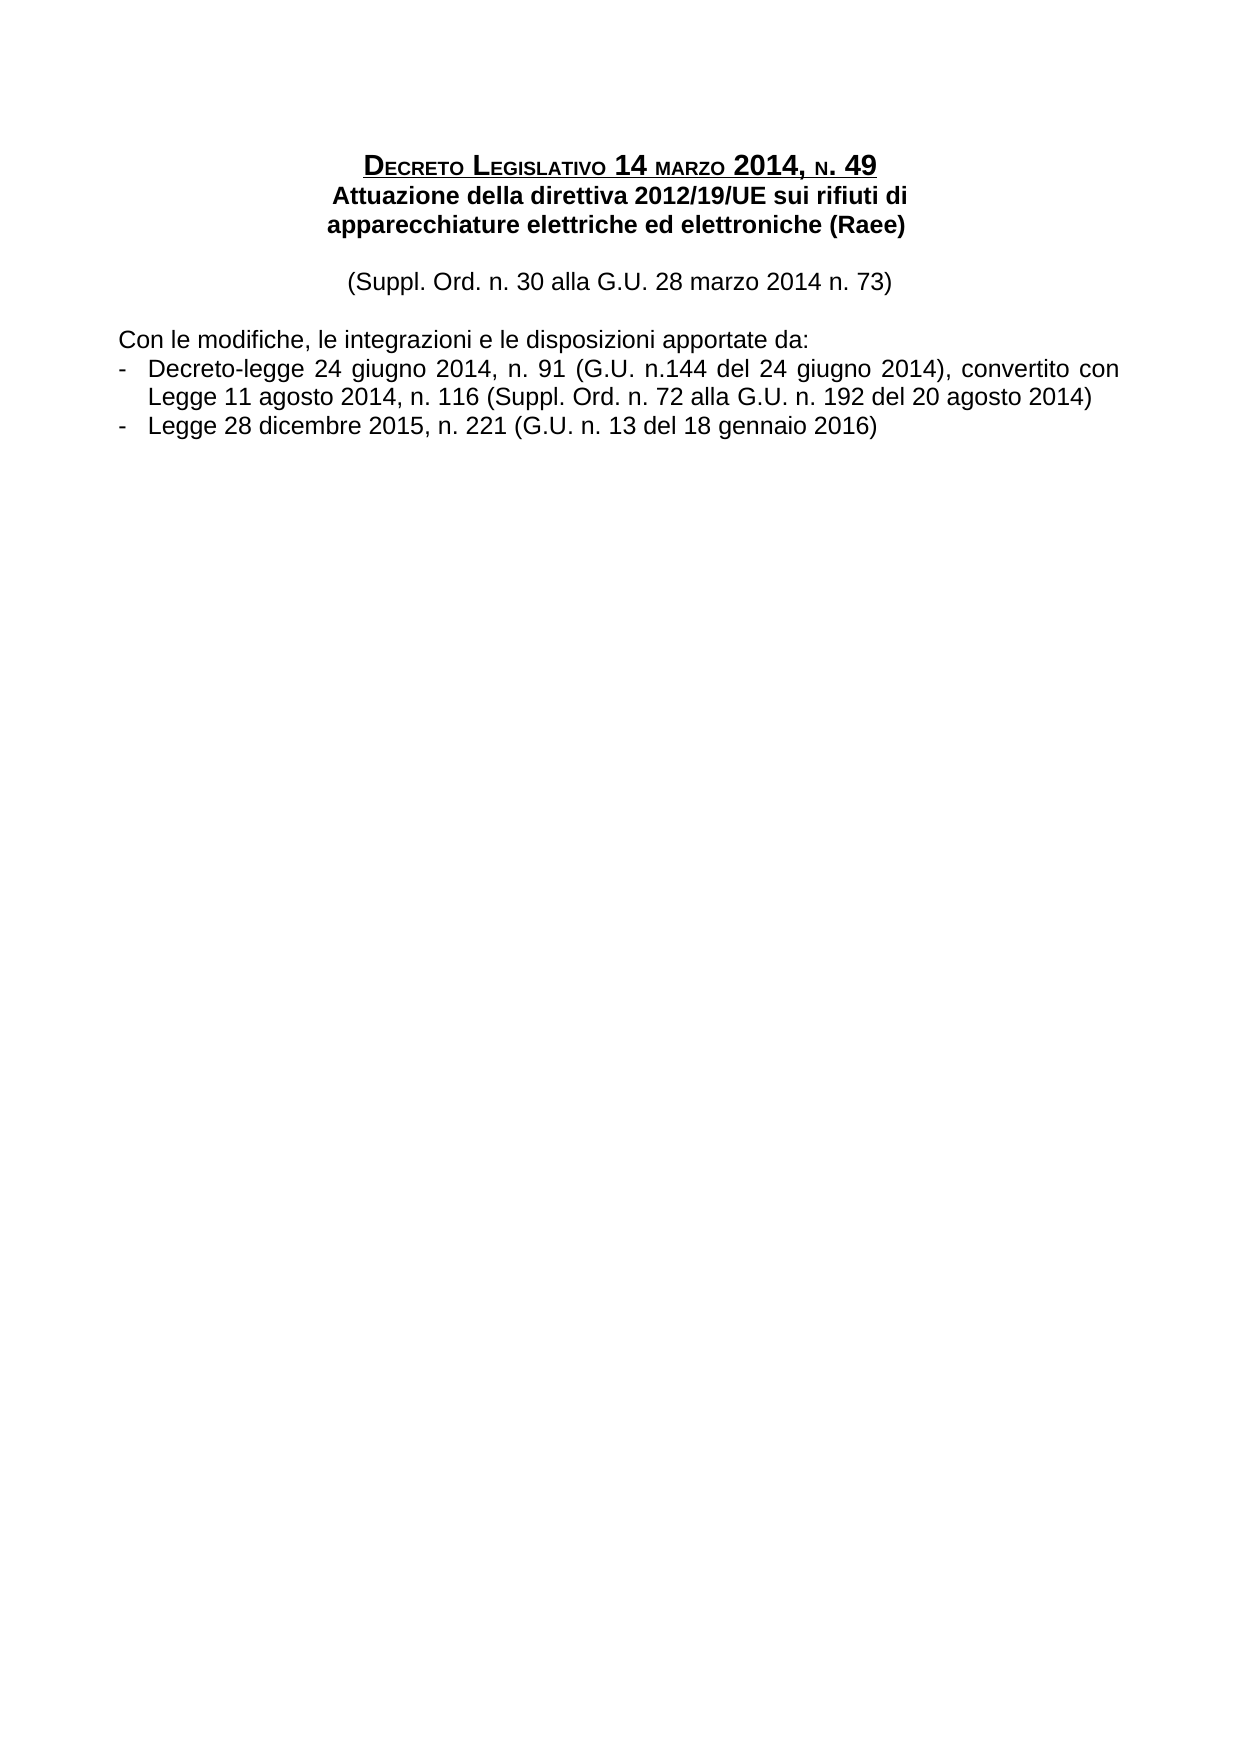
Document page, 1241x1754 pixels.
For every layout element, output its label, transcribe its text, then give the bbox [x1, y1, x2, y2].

text Con le modifiche, le integrazioni e le disposizioni apportate da: [118, 325, 1122, 354]
text Decreto Legislativo 14 marzo 2014, n. 49 Attuazione della direttiva 2012/19/UE sui rifiuti di apparecchiature elettriche ed elettroniche (Raee) [118, 148, 1122, 239]
text - Decreto-legge 24 giugno 2014, n. 91 (G.U. n.144 del 24 giugno 2014), convertito con Legge 11 agosto 2014, n. 116 (Suppl. Ord. n. 72 alla G.U. n. 192 del 20 agosto 2014) [118, 354, 1122, 411]
text - Legge 28 dicembre 2015, n. 221 (G.U. n. 13 del 18 gennaio 2016) [118, 411, 1122, 440]
text (Suppl. Ord. n. 30 alla G.U. 28 marzo 2014 n. 73) [118, 267, 1122, 296]
